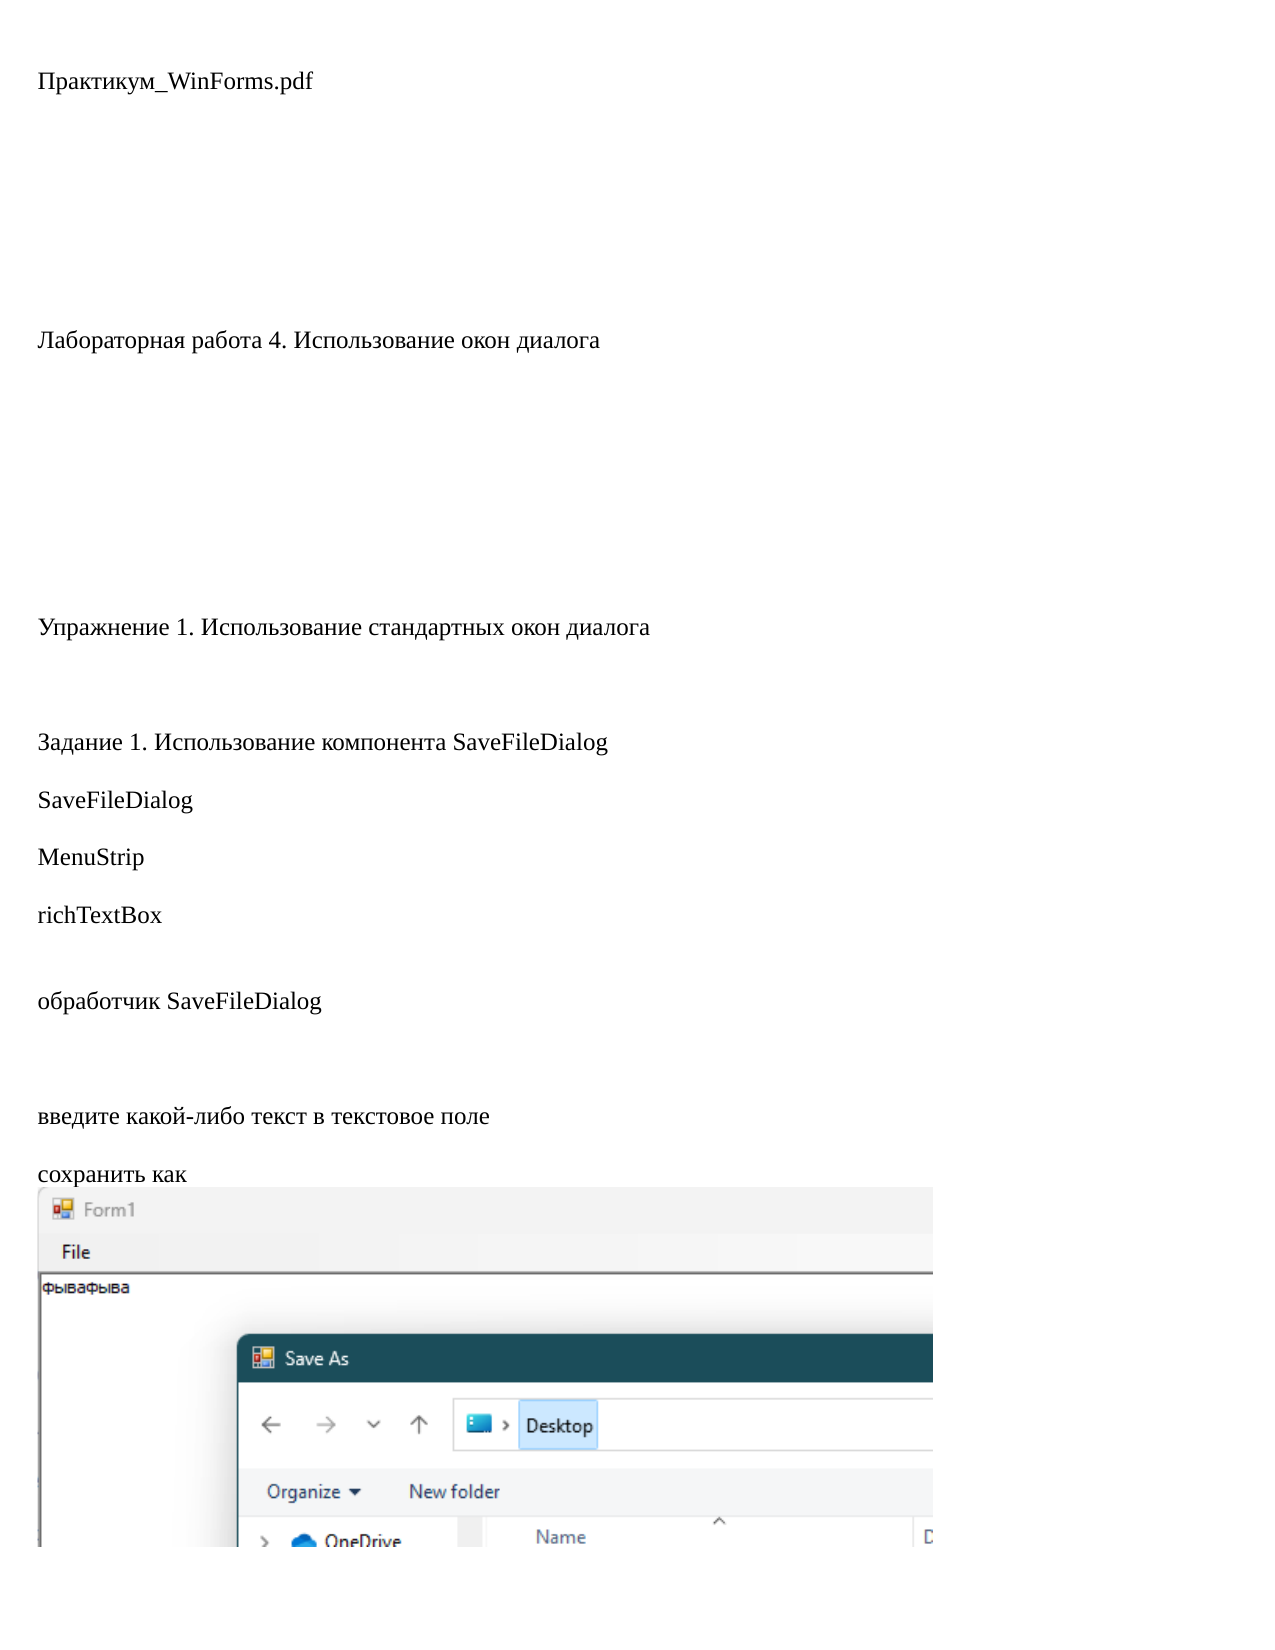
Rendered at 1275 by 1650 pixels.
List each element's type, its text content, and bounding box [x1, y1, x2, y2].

text Упражнение 1. Использование стандартных окон диалога [37, 612, 1237, 641]
text Лабораторная работа 4. Использование окон диалога [37, 325, 1237, 354]
text сохранить как [37, 1159, 1237, 1187]
text richTextBox [37, 900, 1237, 929]
text SaveFileDialog [37, 785, 1237, 814]
text Задание 1. Использование компонента SaveFileDialog [37, 727, 1237, 756]
picture [37, 1187, 933, 1547]
text введите какой-либо текст в текстовое поле [37, 1101, 1237, 1130]
text Практикум_WinForms.pdf [37, 66, 1237, 95]
text обработчик SaveFileDialog [37, 986, 1237, 1015]
text MenuStrip [37, 842, 1237, 871]
